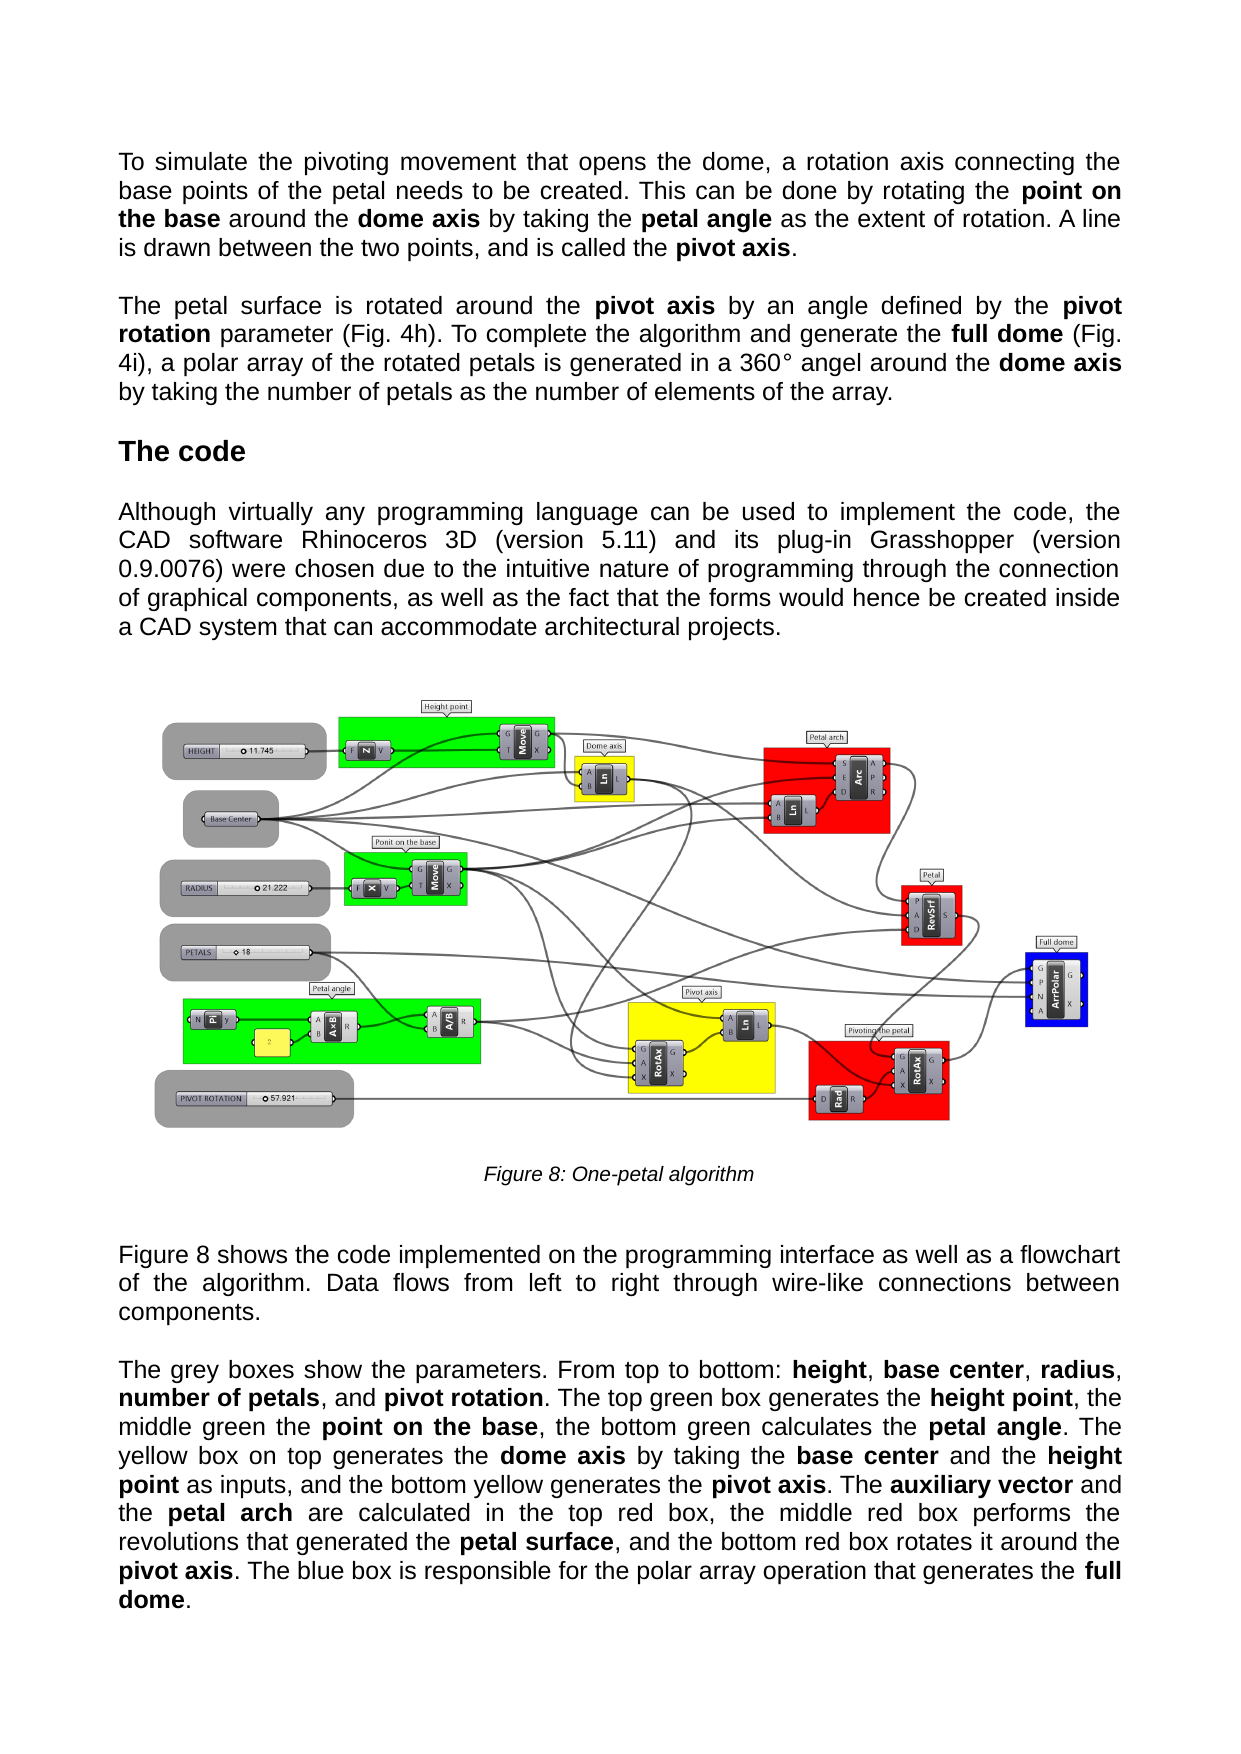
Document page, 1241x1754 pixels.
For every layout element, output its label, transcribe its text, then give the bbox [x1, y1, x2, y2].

text The code [118, 434, 1122, 468]
text The petal surface is rotated around the pivot axis by an angle defined by the pivot rotation parameter (Fig. 4h). To complete the algorithm and generate the full dome (Fig. 4i), a polar array of the rotated petals is generated in a 360° angel around the dome axis by taking the number of petals as the number of elements of the array. [118, 291, 1122, 406]
picture [118, 681, 1123, 1162]
text Figure 8: One-petal algorithm [118, 1162, 1122, 1186]
text To simulate the pivoting movement that opens the dome, a rotation axis connecting the base points of the petal needs to be created. This can be done by rotating the point on the base around the dome axis by taking the petal angle as the extent of rotation. A line is drawn between the two points, and is called the pivot axis. [118, 147, 1122, 262]
text Figure 8 shows the code implemented on the programming interface as well as a flowchart of the algorithm. Data flows from left to right through wire-like connections between components. [118, 1239, 1122, 1326]
text Although virtually any programming language can be used to implement the code, the CAD software Rhinoceros 3D (version 5.11) and its plug-in Grasshopper (version 0.9.0076) were chosen due to the intuitive nature of programming through the connection of graphical components, as well as the fact that the forms would hence be created inside a CAD system that can accommodate architectural projects. [118, 497, 1122, 640]
text The grey boxes show the parameters. From top to bottom: height, base center, radius, number of petals, and pivot rotation. The top green box generates the height point, the middle green the point on the base, the bottom green calculates the petal angle. The yellow box on top generates the dome axis by taking the base center and the height point as inputs, and the bottom yellow generates the pivot axis. The auxiliary vector and the petal arch are calculated in the top red box, the middle red box performs the revolutions that generated the petal surface, and the bottom red box rotates it around the pivot axis. The blue box is responsible for the polar array operation that generates the full dome. [118, 1354, 1122, 1613]
